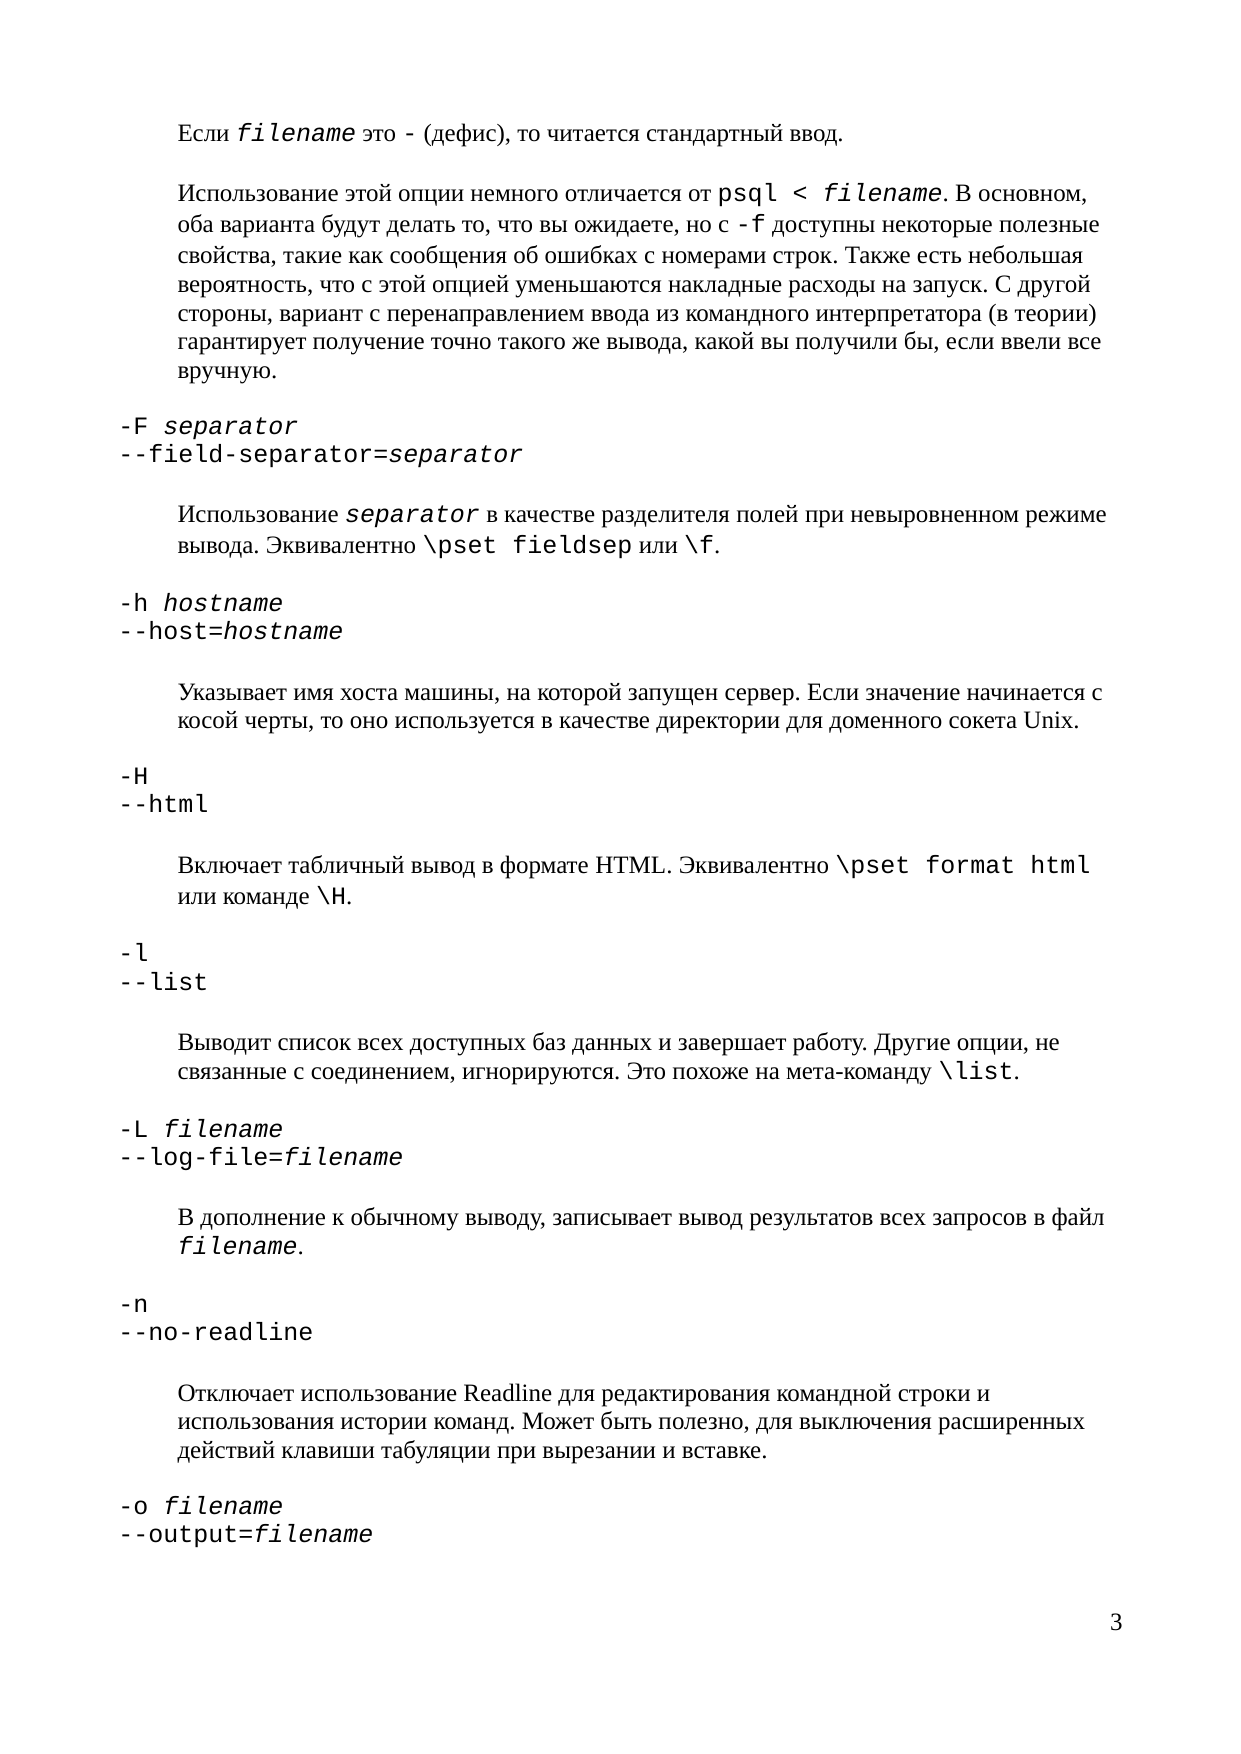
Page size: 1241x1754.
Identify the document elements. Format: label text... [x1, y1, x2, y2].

subtitle -o filename --output=filename [118, 1493, 1122, 1550]
list Использование separator в качестве разделителя полей при невыровненном режиме вывода. Эквивалентно \pset fieldsep или \f. [177, 499, 1122, 561]
list Использование этой опции немного отличается от psql < filename. В основном, оба варианта будут делать то, что вы ожидаете, но с -f доступны некоторые полезные свойства, такие как сообщения об ошибках с номерами строк. Также есть небольшая вероятность, что с этой опцией уменьшаются накладные расходы на запуск. С другой стороны, вариант с перенаправлением ввода из командного интерпретатора (в теории) гарантирует получение точно такого же вывода, какой вы получили бы, если ввели все вручную. [177, 178, 1122, 384]
list Выводит список всех доступных баз данных и завершает работу. Другие опции, не связанные с соединением, игнорируются. Это похоже на мета-команду \list. [177, 1027, 1122, 1087]
list Включает табличный вывод в формате HTML. Эквивалентно \pset format html или команде \H. [177, 850, 1122, 912]
subtitle -n --no-readline [118, 1291, 1122, 1348]
subtitle -h hostname --host=hostname [118, 591, 1122, 647]
list В дополнение к обычному выводу, записывает вывод результатов всех запросов в файл filename. [177, 1202, 1122, 1262]
subtitle -L filename --log-file=filename [118, 1116, 1122, 1173]
list Указывает имя хоста машины, на которой запущен сервер. Если значение начинается с косой черты, то оно используется в качестве директории для доменного сокета Unix. [177, 677, 1122, 734]
list Отключает использование Readline для редактирования командной строки и использования истории команд. Может быть полезно, для выключения расширенных действий клавиши табуляции при вырезании и вставке. [177, 1378, 1122, 1464]
subtitle -F separator --field-separator=separator [118, 413, 1122, 470]
subtitle -H --html [118, 764, 1122, 820]
list Если filename это - (дефис), то читается стандартный ввод. [177, 118, 1122, 149]
subtitle -l --list [118, 941, 1122, 998]
